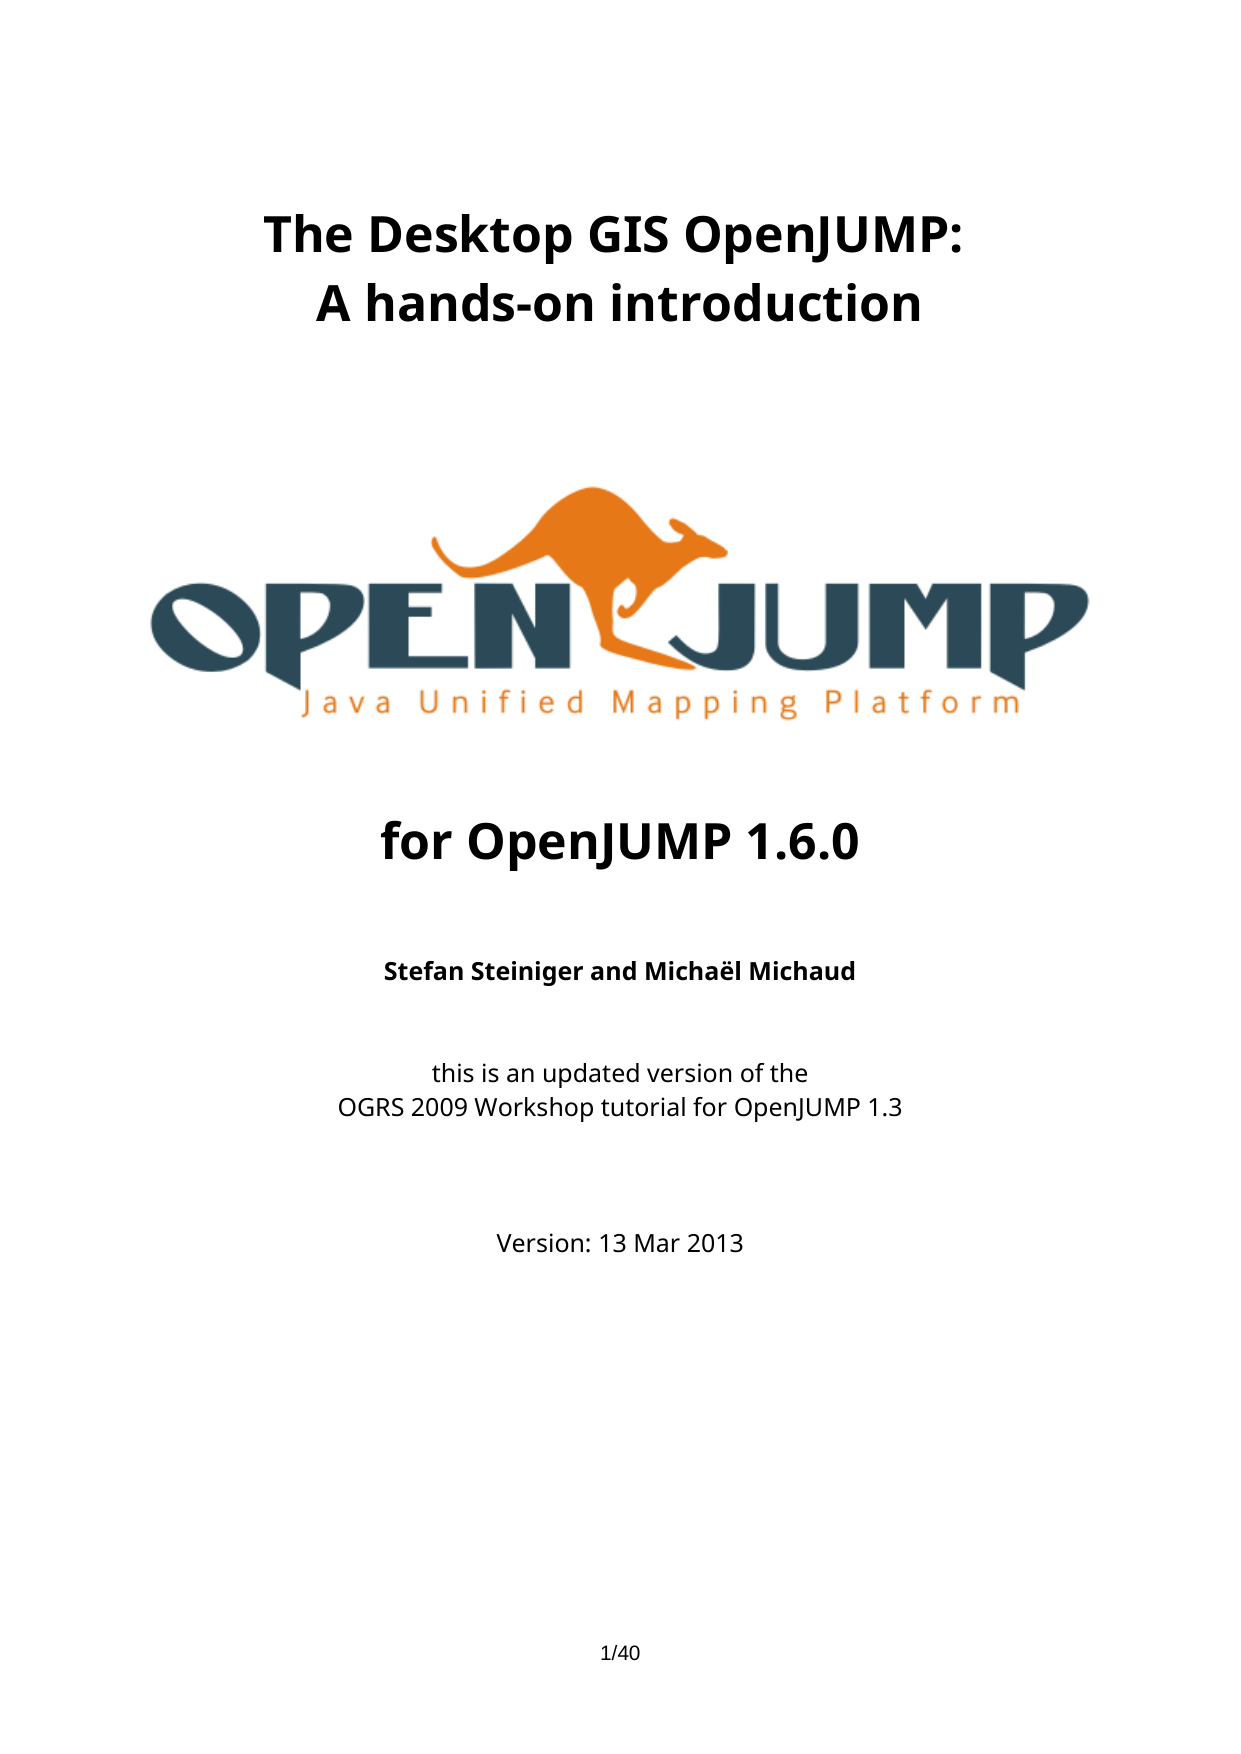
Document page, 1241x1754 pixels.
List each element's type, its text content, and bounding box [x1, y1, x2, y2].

text Stefan Steiniger and Michaël Michaud [118, 953, 1122, 987]
text for OpenJUMP 1.6.0 [118, 806, 1122, 874]
text OGRS 2009 Workshop tutorial for OpenJUMP 1.3 [118, 1089, 1122, 1123]
text The Desktop GIS OpenJUMP: A hands-on introduction [118, 199, 1122, 336]
text this is an updated version of the [118, 1055, 1122, 1089]
picture [135, 471, 1105, 738]
text Version: 13 Mar 2013 [118, 1226, 1122, 1260]
